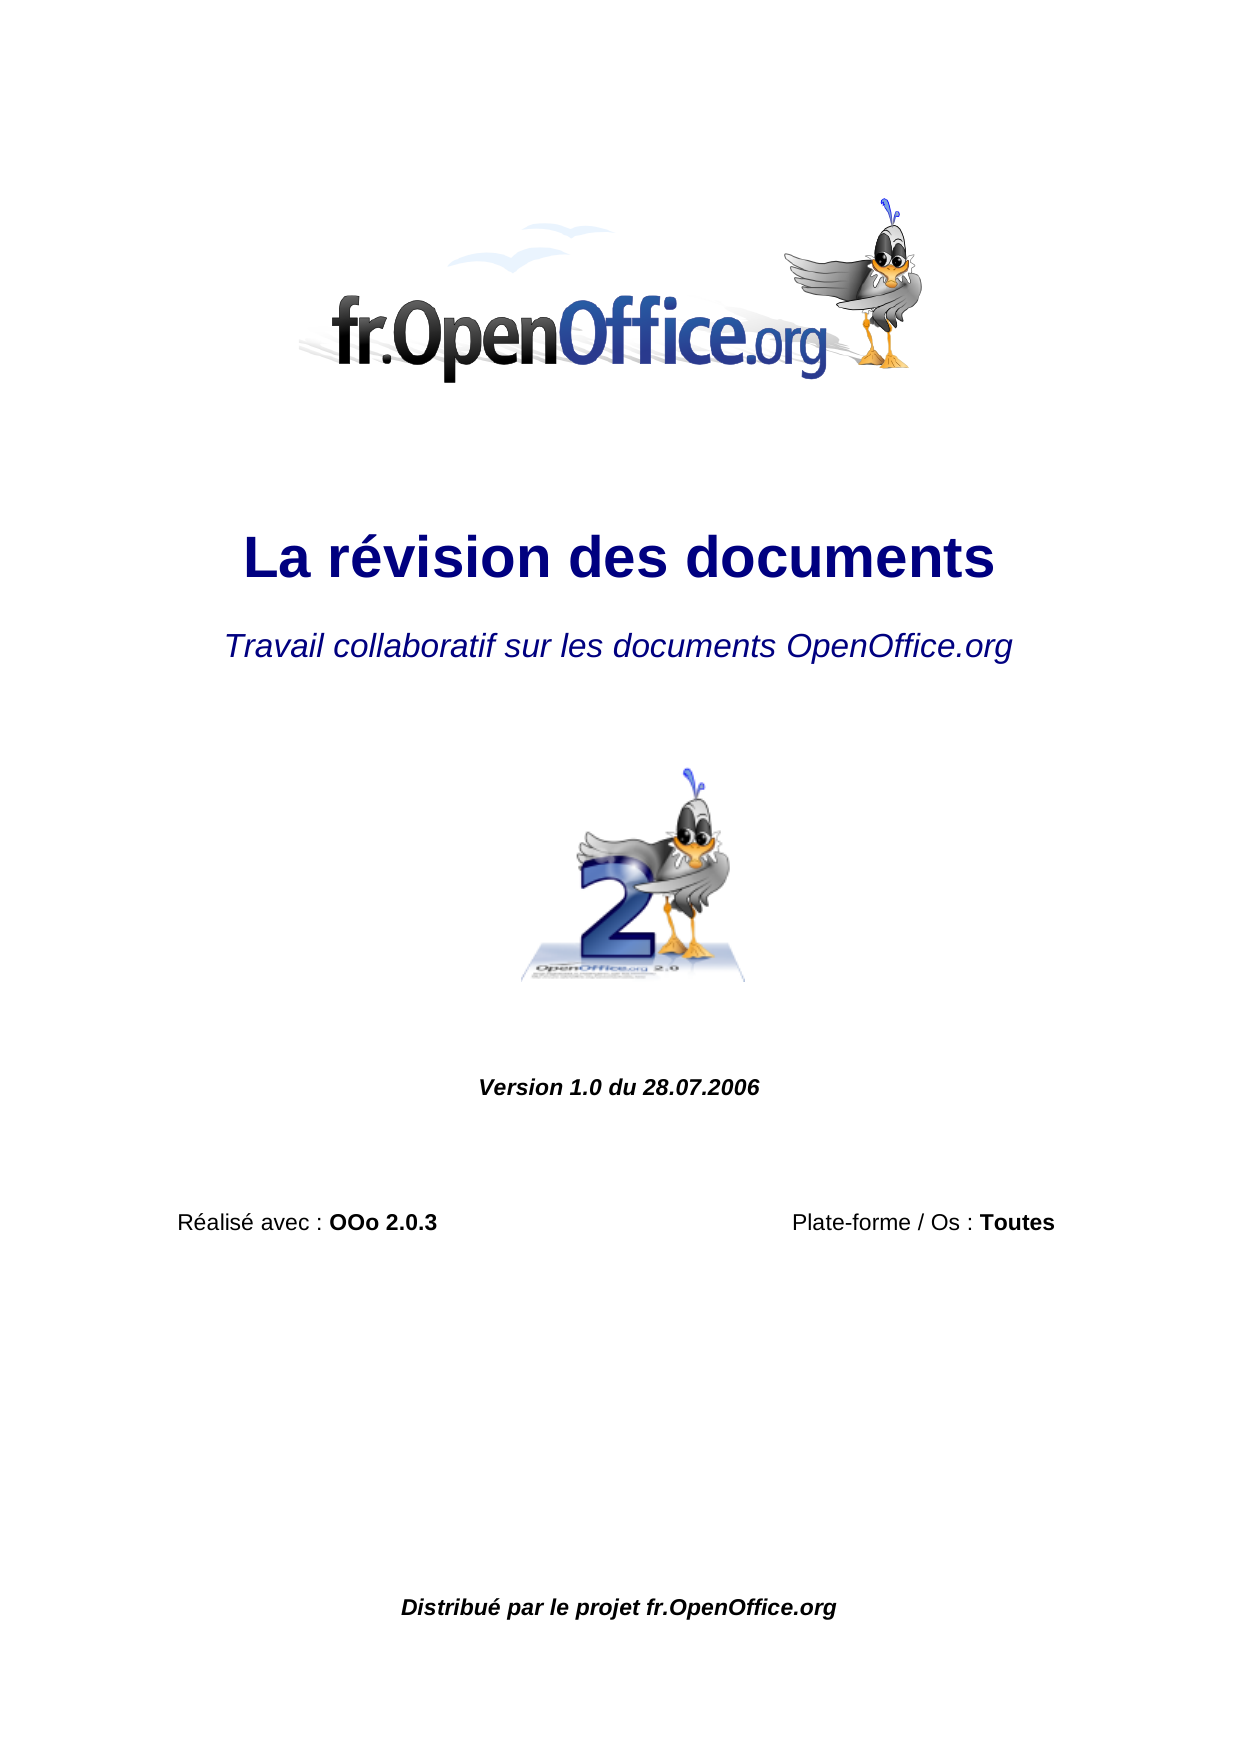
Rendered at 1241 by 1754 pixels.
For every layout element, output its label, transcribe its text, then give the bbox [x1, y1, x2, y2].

picture [521, 757, 745, 982]
title La révision des documents [118, 524, 1122, 589]
picture [298, 188, 942, 403]
subtitle Distribué par le projet fr.OpenOffice.org [118, 1594, 1122, 1620]
text Réalisé avec : OOo 2.0.3 Plate-forme / Os : Toutes [177, 1209, 1063, 1236]
subtitle Travail collaboratif sur les documents OpenOffice.org [118, 627, 1122, 664]
subtitle Version 1.0 du 28.07.2006 [369, 1075, 871, 1101]
